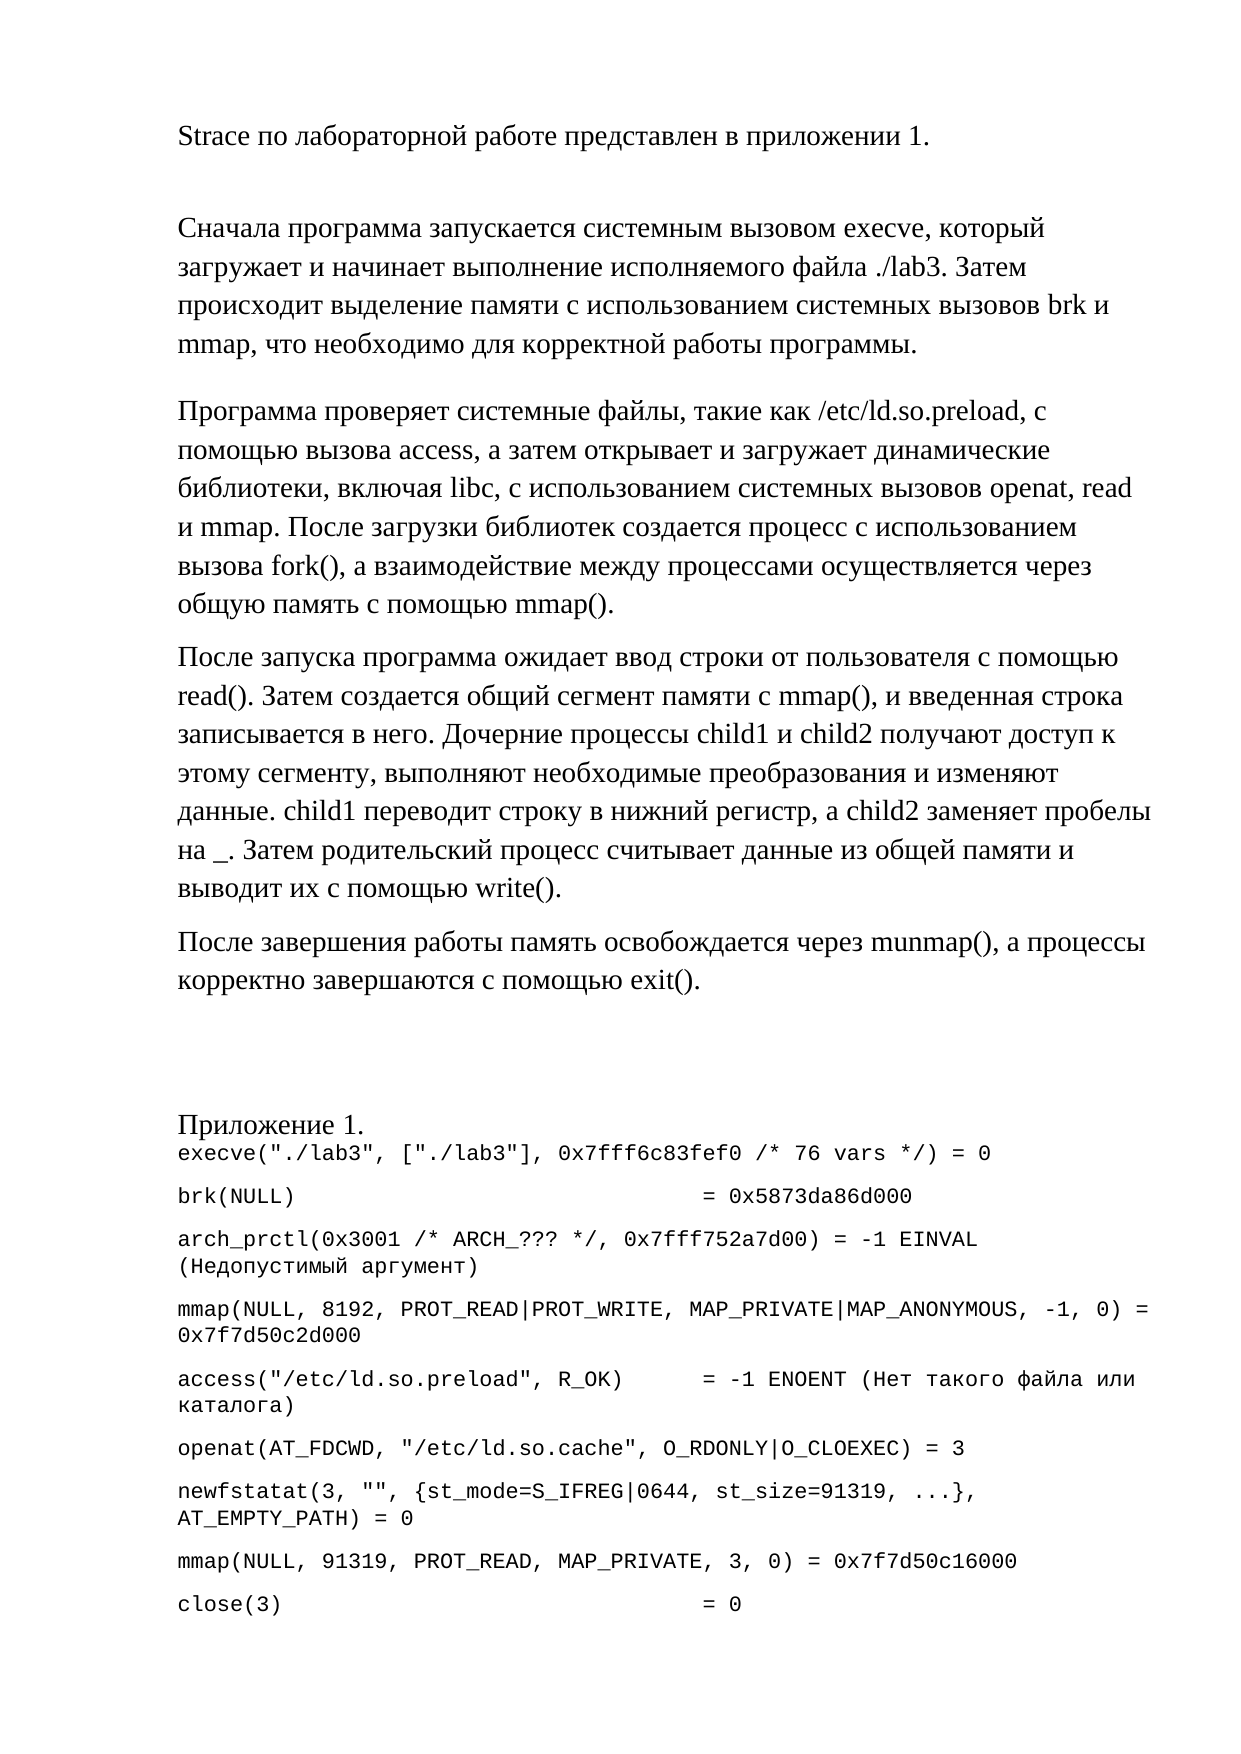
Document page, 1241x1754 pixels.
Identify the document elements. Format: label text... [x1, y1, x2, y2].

text openat(AT_FDCWD, "/etc/ld.so.cache", O_RDONLY|O_CLOEXEC) = 3 [177, 1437, 1152, 1462]
text newfstatat(3, "", {st_mode=S_IFREG|0644, st_size=91319, ...}, AT_EMPTY_PATH) = 0 [177, 1481, 1152, 1532]
text brk(NULL) = 0x5873da86d000 [177, 1186, 1152, 1210]
text close(3) = 0 [177, 1593, 1152, 1618]
text mmap(NULL, 8192, PROT_READ|PROT_WRITE, MAP_PRIVATE|MAP_ANONYMOUS, -1, 0) = 0x7f7d50c2d000 [177, 1298, 1152, 1349]
text mmap(NULL, 91319, PROT_READ, MAP_PRIVATE, 3, 0) = 0x7f7d50c16000 [177, 1550, 1152, 1575]
text Сначала программа запускается системным вызовом execve, который загружает и начинает выполнение исполняемого файла ./lab3. Затем происходит выделение памяти с использованием системных вызовов brk и mmap, что необходимо для корректной работы программы. [177, 210, 1152, 359]
text access("/etc/ld.so.preload", R_OK) = -1 ENOENT (Нет такого файла или каталога) [177, 1368, 1152, 1419]
text Программа проверяет системные файлы, такие как /etc/ld.so.preload, с помощью вызова access, а затем открывает и загружает динамические библиотеки, включая libc, с использованием системных вызовов openat, read и mmap. После загрузки библиотек создается процесс с использованием вызова fork(), а взаимодействие между процессами осуществляется через общую память с помощью mmap(). [177, 393, 1152, 620]
text Strace по лабораторной работе представлен в приложении 1. [177, 118, 1152, 152]
text После запуска программа ожидает ввод строки от пользователя с помощью read(). Затем создается общий сегмент памяти с mmap(), и введенная строка записывается в него. Дочерние процессы child1 и child2 получают доступ к этому сегменту, выполняют необходимые преобразования и изменяют данные. child1 переводит строку в нижний регистр, а child2 заменяет пробелы на _. Затем родительский процесс считывает данные из общей памяти и выводит их с помощью write(). [177, 639, 1152, 904]
text После завершения работы память освобождается через munmap(), а процессы корректно завершаются с помощью exit(). [177, 924, 1152, 996]
text Приложение 1. execve("./lab3", ["./lab3"], 0x7fff6c83fef0 /* 76 vars */) = 0 [177, 1107, 1152, 1167]
text arch_prctl(0x3001 /* ARCH_??? */, 0x7fff752a7d00) = -1 EINVAL (Недопустимый аргумент) [177, 1229, 1152, 1280]
